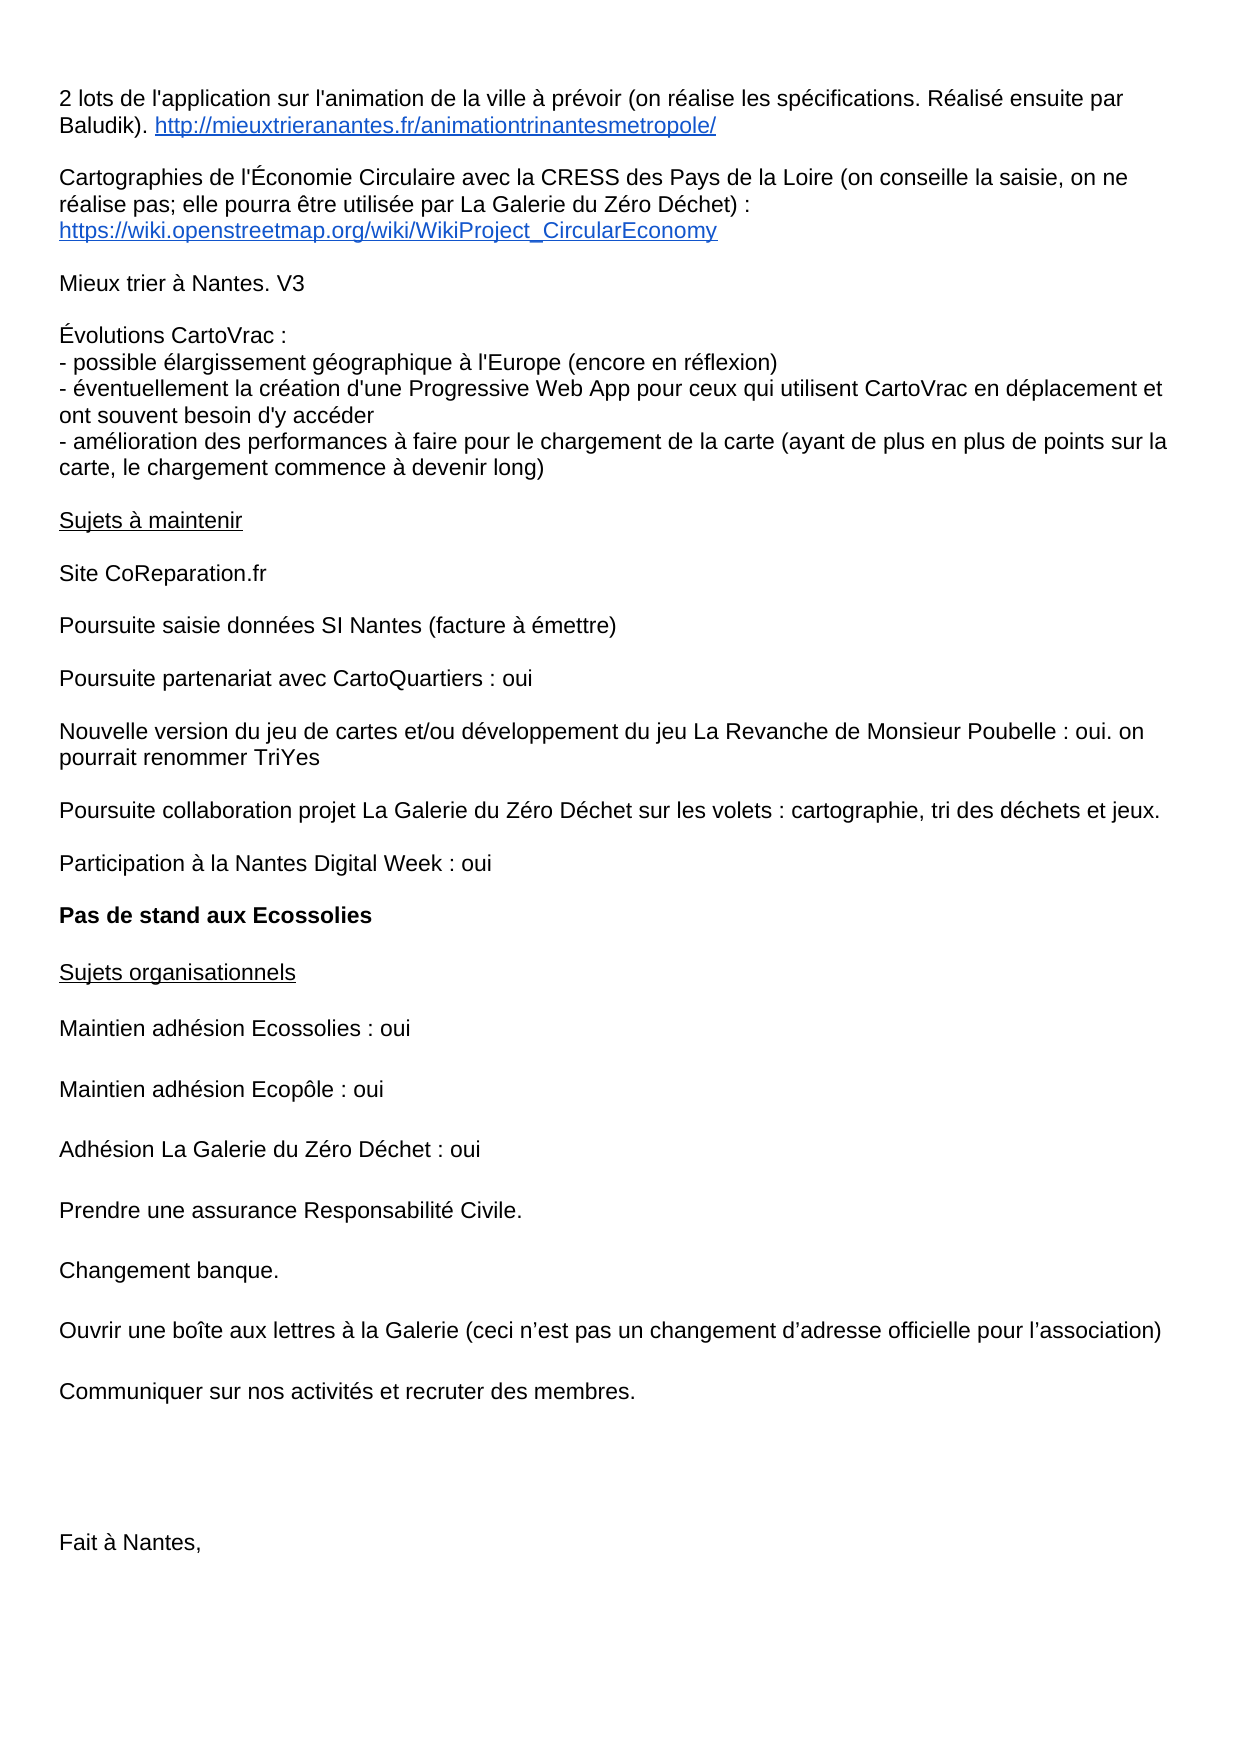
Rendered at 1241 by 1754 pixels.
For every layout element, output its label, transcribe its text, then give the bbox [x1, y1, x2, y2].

text Mieux trier à Nantes. V3 [59, 270, 1181, 296]
text Prendre une assurance Responsabilité Civile. [59, 1197, 1181, 1223]
text Participation à la Nantes Digital Week : oui [59, 849, 1181, 876]
text Fait à Nantes, [59, 1529, 1181, 1555]
text - éventuellement la création d'une Progressive Web App pour ceux qui utilisent CartoVrac en déplacement et ont souvent besoin d'y accéder [59, 375, 1181, 428]
text Poursuite partenariat avec CartoQuartiers : oui [59, 665, 1181, 691]
text Maintien adhésion Ecopôle : oui [59, 1076, 1181, 1102]
text Ouvrir une boîte aux lettres à la Galerie (ceci n’est pas un changement d’adresse officielle pour l’association) [59, 1317, 1181, 1344]
text - possible élargissement géographique à l'Europe (encore en réflexion) [59, 349, 1181, 375]
text Poursuite saisie données SI Nantes (facture à émettre) [59, 612, 1181, 639]
text Site CoReparation.fr [59, 560, 1181, 586]
text Maintien adhésion Ecossolies : oui [59, 1015, 1181, 1042]
text Sujets organisationnels [59, 959, 1181, 985]
text 2 lots de l'application sur l'animation de la ville à prévoir (on réalise les spécifications. Réalisé ensuite par Baludik). http://mieuxtrieranantes.fr/animationtrinantesmetropole/ [59, 85, 1181, 138]
text Nouvelle version du jeu de cartes et/ou développement du jeu La Revanche de Monsieur Poubelle : oui. on pourrait renommer TriYes [59, 718, 1181, 771]
text Pas de stand aux Ecossolies [59, 902, 1181, 929]
text Sujets à maintenir [59, 507, 1181, 533]
text - amélioration des performances à faire pour le chargement de la carte (ayant de plus en plus de points sur la carte, le chargement commence à devenir long) [59, 428, 1181, 481]
text Poursuite collaboration projet La Galerie du Zéro Déchet sur les volets : cartographie, tri des déchets et jeux. [59, 797, 1181, 823]
text Communiquer sur nos activités et recruter des membres. [59, 1378, 1181, 1404]
text Cartographies de l'Économie Circulaire avec la CRESS des Pays de la Loire (on conseille la saisie, on ne réalise pas; elle pourra être utilisée par La Galerie du Zéro Déchet) : https://wiki.openstreetmap.org/wiki/WikiProject_CircularEconomy [59, 164, 1181, 243]
text Changement banque. [59, 1257, 1181, 1283]
text Adhésion La Galerie du Zéro Déchet : oui [59, 1136, 1181, 1163]
text Évolutions CartoVrac : [59, 322, 1181, 349]
